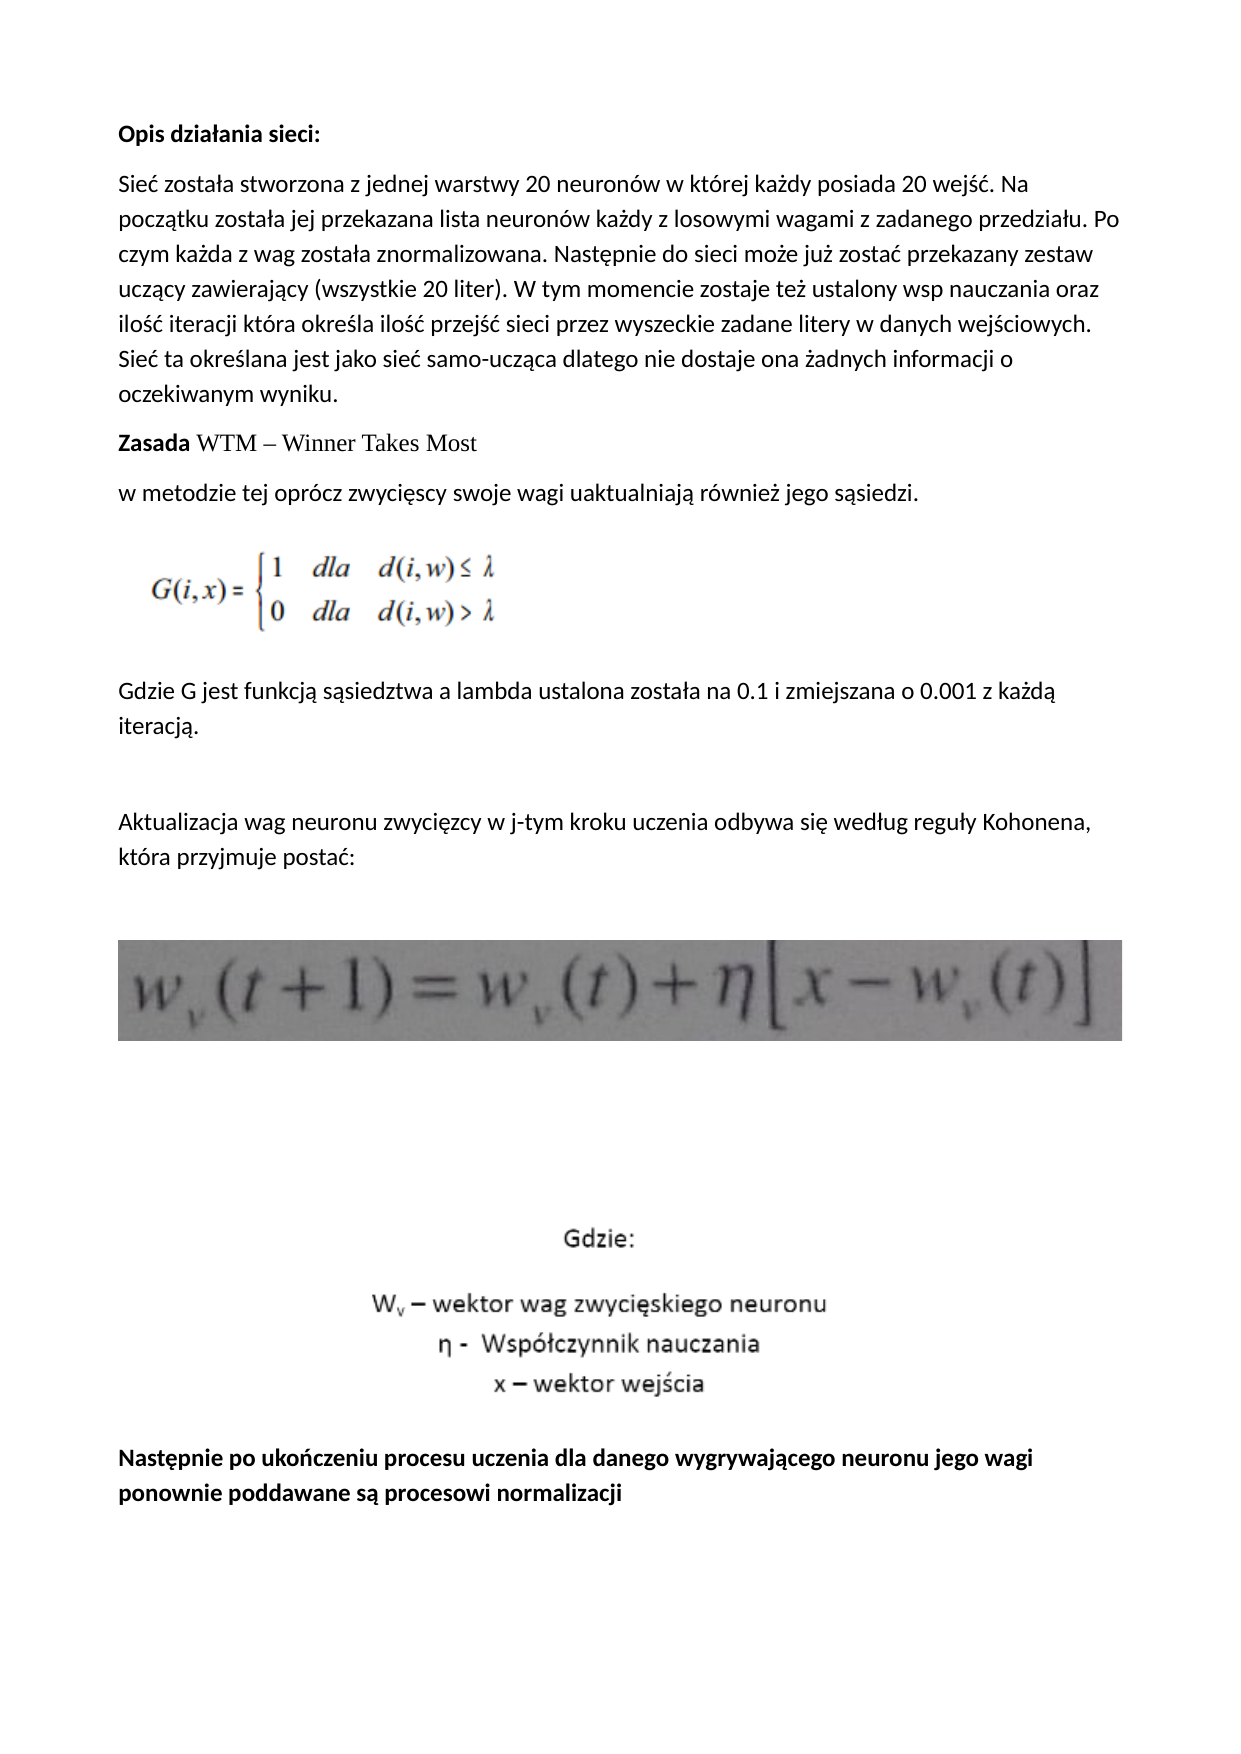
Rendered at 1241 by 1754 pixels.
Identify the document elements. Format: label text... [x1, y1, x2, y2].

text Sieć została stworzona z jednej warstwy 20 neuronów w której każdy posiada 20 wejść. Na początku została jej przekazana lista neuronów każdy z losowymi wagami z zadanego przedziału. Po czym każda z wag została znormalizowana. Następnie do sieci może już zostać przekazany zestaw uczący zawierający (wszystkie 20 liter). W tym momencie zostaje też ustalony wsp nauczania oraz ilość iteracji która określa ilość przejść sieci przez wyszeckie zadane litery w danych wejściowych. Sieć ta określana jest jako sieć samo-ucząca dlatego nie dostaje ona żadnych informacji o oczekiwanym wyniku. [118, 168, 1122, 408]
text Następnie po ukończeniu procesu uczenia dla danego wygrywającego neuronu jego wagi ponownie poddawane są procesowi normalizacji [118, 1442, 1122, 1507]
text w metodzie tej oprócz zwycięscy swoje wagi uaktualniają również jego sąsiedzi. [118, 477, 1122, 507]
picture [118, 940, 1123, 1041]
picture [146, 536, 518, 638]
text Opis działania sieci: [118, 118, 1122, 149]
text Gdzie G jest funkcją sąsiedztwa a lambda ustalona została na 0.1 i zmiejszana o 0.001 z każdą iteracją. [118, 675, 1122, 741]
picture [360, 1193, 880, 1422]
text Zasada WTM – Winner Takes Most [118, 427, 1122, 458]
text Aktualizacja wag neuronu zwycięzcy w j-tym kroku uczenia odbywa się według reguły Kohonena, która przyjmuje postać: [118, 807, 1122, 872]
